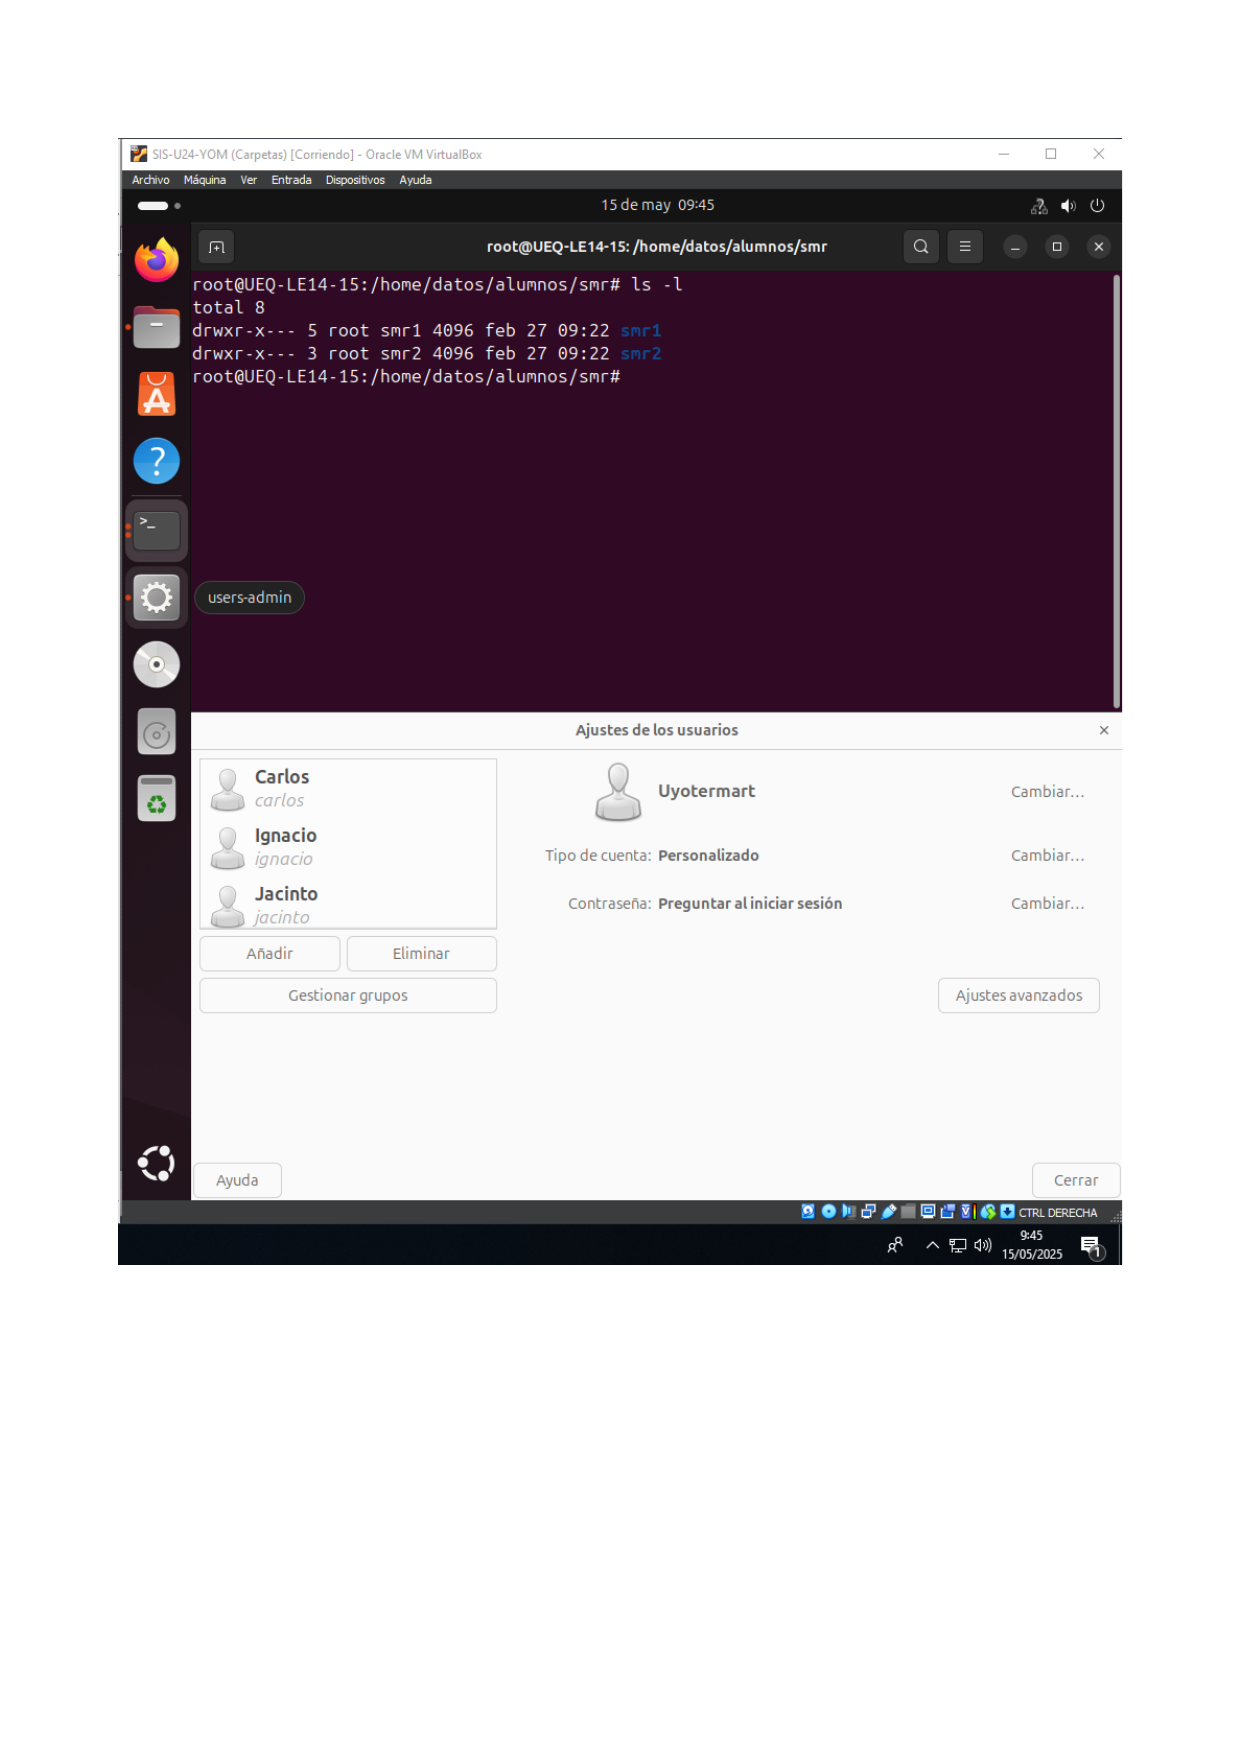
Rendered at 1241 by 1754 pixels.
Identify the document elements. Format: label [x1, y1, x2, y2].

picture [118, 138, 1123, 1265]
